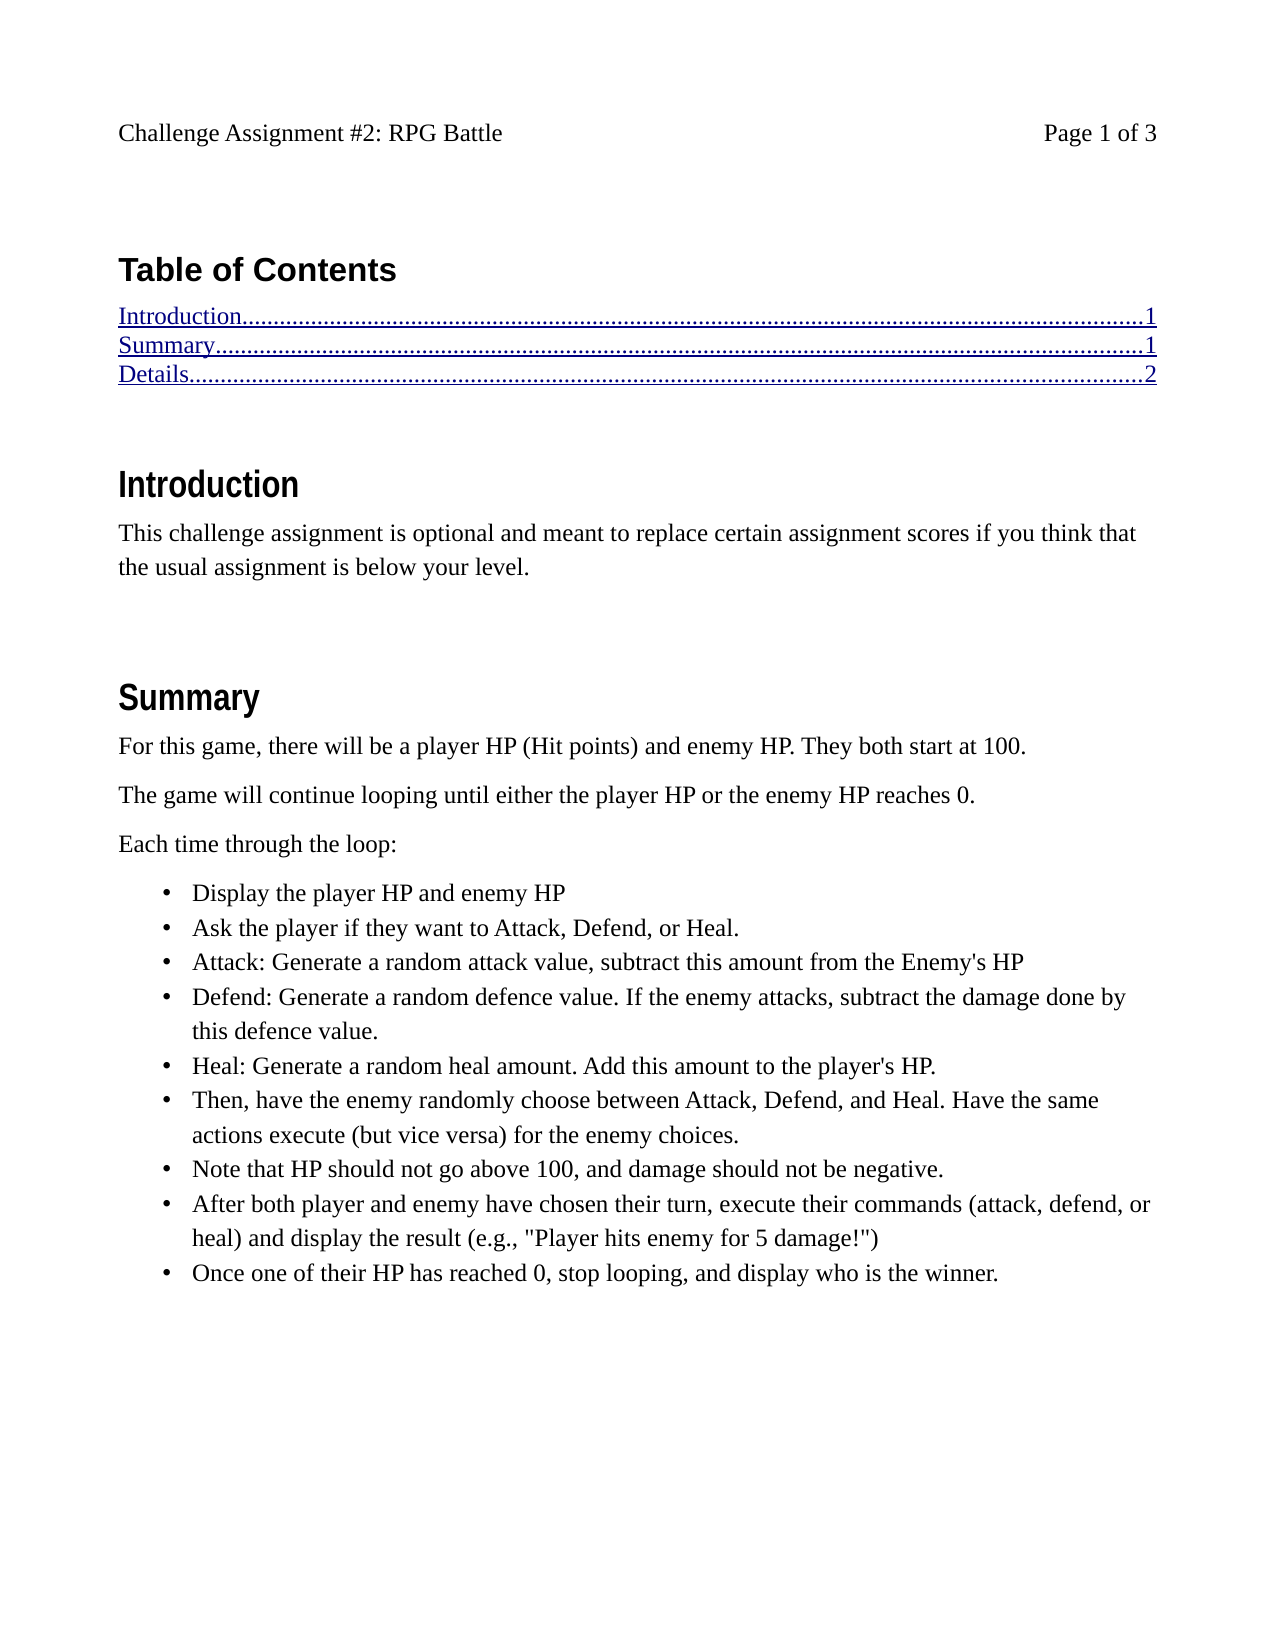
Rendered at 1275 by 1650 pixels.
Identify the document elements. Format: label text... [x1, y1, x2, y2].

text Introduction 1 [118, 301, 1157, 326]
list Display the player HP and enemy HP [162, 878, 1157, 907]
text For this game, there will be a player HP (Hit points) and enemy HP. They both start at 100. [118, 731, 1157, 760]
list Note that HP should not go above 100, and damage should not be negative. [162, 1154, 1157, 1183]
text Each time through the loop: [118, 829, 1157, 858]
list Heal: Generate a random heal amount. Add this amount to the player's HP. [162, 1051, 1157, 1080]
subtitle Table of Contents [118, 250, 1157, 289]
subtitle Summary [118, 675, 1157, 719]
list Once one of their HP has reached 0, stop looping, and display who is the winner. [162, 1258, 1157, 1287]
subtitle Introduction [118, 462, 1157, 505]
list Ask the player if they want to Attack, Defend, or Heal. [162, 913, 1157, 942]
text The game will continue looping until either the player HP or the enemy HP reaches 0. [118, 780, 1157, 809]
list Then, have the enemy randomly choose between Attack, Defend, and Heal. Have the same actions execute (but vice versa) for the enemy choices. [162, 1085, 1157, 1149]
list Defend: Generate a random defence value. If the enemy attacks, subtract the damage done by this defence value. [162, 982, 1157, 1045]
list After both player and enemy have chosen their turn, execute their commands (attack, defend, or heal) and display the result (e.g., "Player hits enemy for 5 damage!") [162, 1189, 1157, 1252]
text Summary 1 [118, 330, 1157, 355]
list Attack: Generate a random attack value, subtract this amount from the Enemy's HP [162, 947, 1157, 976]
text This challenge assignment is optional and meant to replace certain assignment scores if you think that the usual assignment is below your level. [118, 518, 1157, 581]
text Details 2 [118, 359, 1157, 384]
